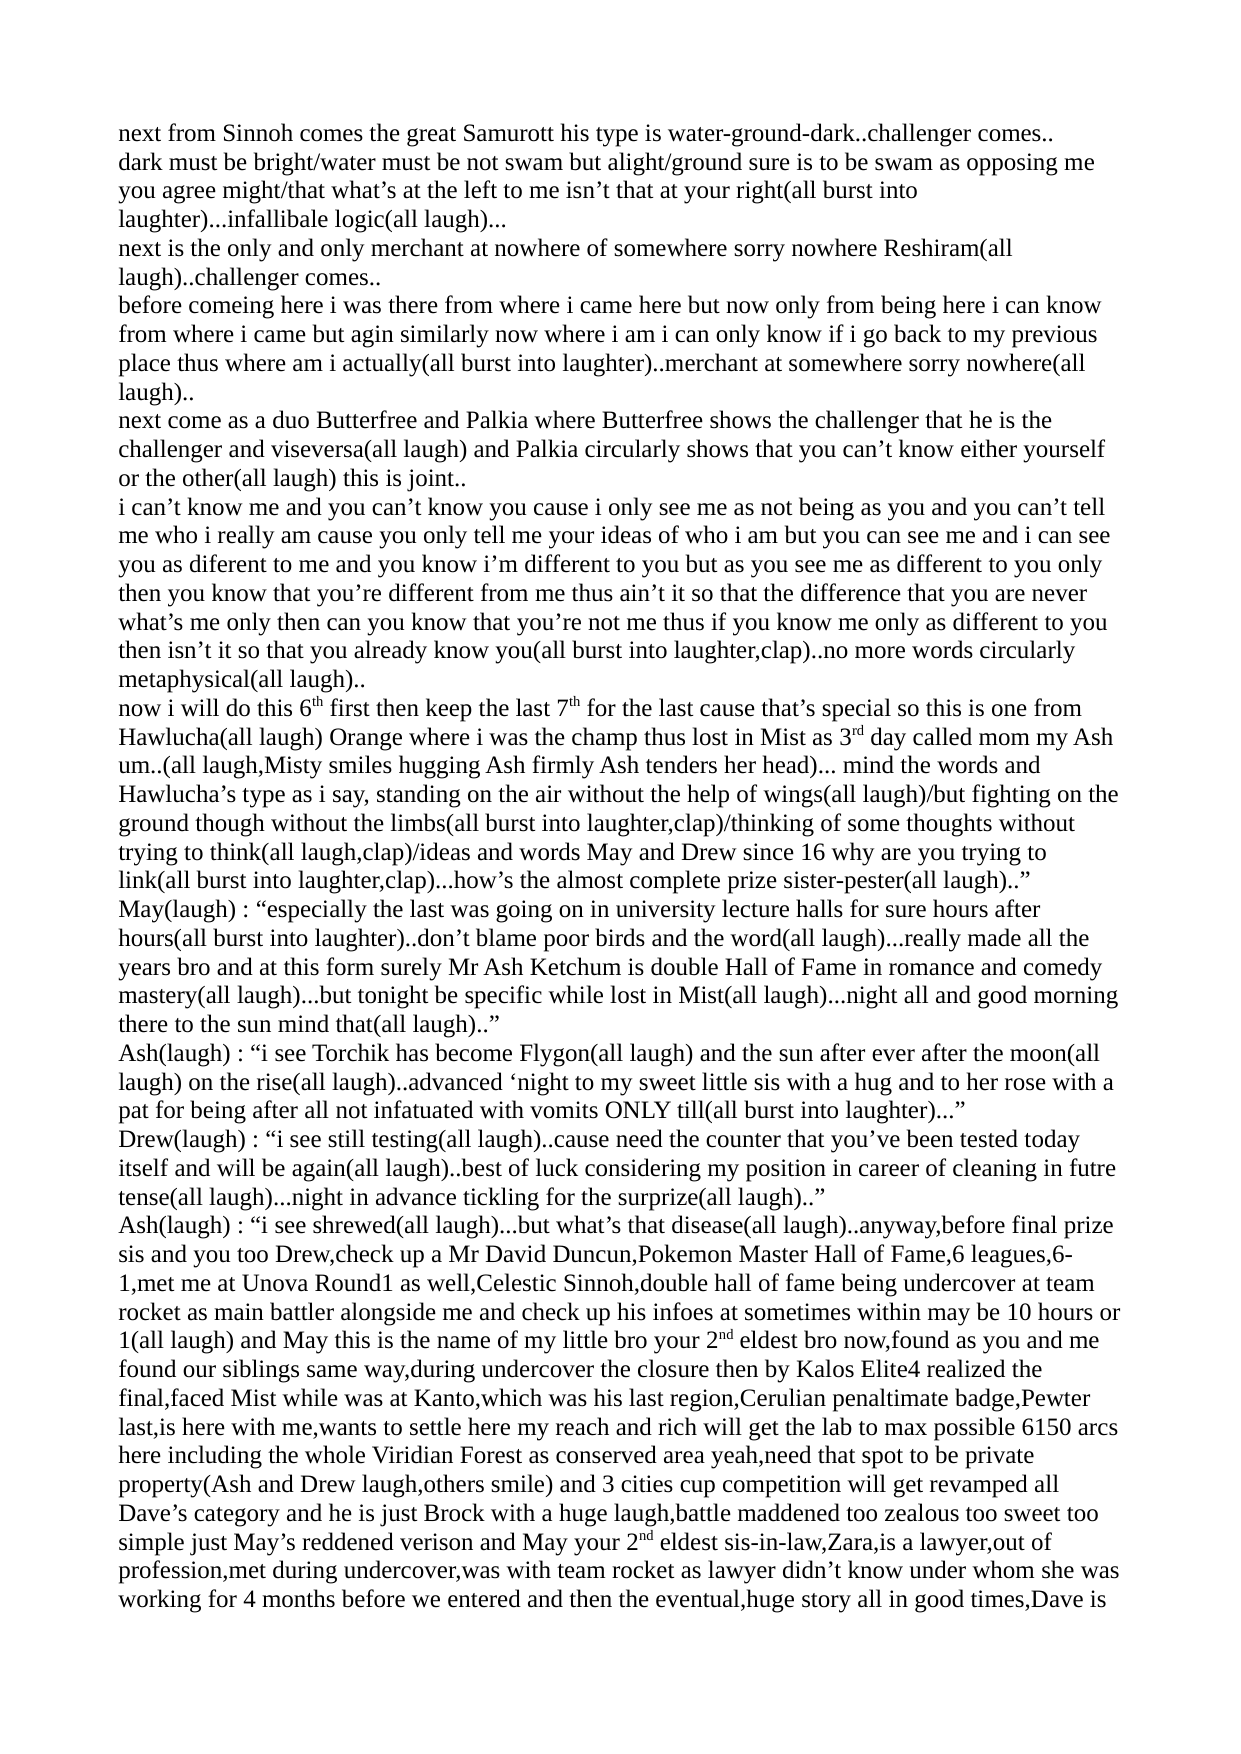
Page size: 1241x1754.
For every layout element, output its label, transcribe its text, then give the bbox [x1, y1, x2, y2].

text next come as a duo Butterfree and Palkia where Butterfree shows the challenger that he is the challenger and viseversa(all laugh) and Palkia circularly shows that you can’t know either yourself or the other(all laugh) this is joint.. [118, 406, 1122, 492]
text i can’t know me and you can’t know you cause i only see me as not being as you and you can’t tell me who i really am cause you only tell me your ideas of who i am but you can see me and i can see you as diferent to me and you know i’m different to you but as you see me as different to you only then you know that you’re different from me thus ain’t it so that the difference that you are never what’s me only then can you know that you’re not me thus if you know me only as different to you then isn’t it so that you already know you(all burst into laughter,clap)..no more words circularly metaphysical(all laugh).. [118, 492, 1122, 693]
text Ash(laugh) : “i see Torchik has become Flygon(all laugh) and the sun after ever after the moon(all laugh) on the rise(all laugh)..advanced ‘night to my sweet little sis with a hug and to her rose with a pat for being after all not infatuated with vomits ONLY till(all burst into laughter)...” [118, 1038, 1122, 1124]
text now i will do this 6th first then keep the last 7th for the last cause that’s special so this is one from Hawlucha(all laugh) Orange where i was the champ thus lost in Mist as 3rd day called mom my Ash um..(all laugh,Misty smiles hugging Ash firmly Ash tenders her head)... mind the words and Hawlucha’s type as i say, standing on the air without the help of wings(all laugh)/but fighting on the ground though without the limbs(all burst into laughter,clap)/thinking of some thoughts without trying to think(all laugh,clap)/ideas and words May and Drew since 16 why are you trying to link(all burst into laughter,clap)...how’s the almost complete prize sister-pester(all laugh)..” [118, 693, 1122, 894]
text May(laugh) : “especially the last was going on in university lecture halls for sure hours after hours(all burst into laughter)..don’t blame poor birds and the word(all laugh)...really made all the years bro and at this form surely Mr Ash Ketchum is double Hall of Fame in romance and comedy mastery(all laugh)...but tonight be specific while lost in Mist(all laugh)...night all and good morning there to the sun mind that(all laugh)..” [118, 894, 1122, 1038]
text next is the only and only merchant at nowhere of somewhere sorry nowhere Reshiram(all laugh)..challenger comes.. [118, 233, 1122, 291]
text Ash(laugh) : “i see shrewed(all laugh)...but what’s that disease(all laugh)..anyway,before final prize sis and you too Drew,check up a Mr David Duncun,Pokemon Master Hall of Fame,6 leagues,6-1,met me at Unova Round1 as well,Celestic Sinnoh,double hall of fame being undercover at team rocket as main battler alongside me and check up his infoes at sometimes within may be 10 hours or 1(all laugh) and May this is the name of my little bro your 2nd eldest bro now,found as you and me found our siblings same way,during undercover the closure then by Kalos Elite4 realized the final,faced Mist while was at Kanto,which was his last region,Cerulian penaltimate badge,Pewter last,is here with me,wants to settle here my reach and rich will get the lab to max possible 6150 arcs here including the whole Viridian Forest as conserved area yeah,need that spot to be private property(Ash and Drew laugh,others smile) and 3 cities cup competition will get revamped all Dave’s category and he is just Brock with a huge laugh,battle maddened too zealous too sweet too simple just May’s reddened verison and May your 2nd eldest sis-in-law,Zara,is a lawyer,out of profession,met during undercover,was with team rocket as lawyer didn’t know under whom she was working for 4 months before we entered and then the eventual,huge story all in good times,Dave is [118, 1211, 1122, 1613]
text dark must be bright/water must be not swam but alight/ground sure is to be swam as opposing me you agree might/that what’s at the left to me isn’t that at your right(all burst into laughter)...infallibale logic(all laugh)... [118, 147, 1122, 233]
text Drew(laugh) : “i see still testing(all laugh)..cause need the counter that you’ve been tested today itself and will be again(all laugh)..best of luck considering my position in career of cleaning in futre tense(all laugh)...night in advance tickling for the surprize(all laugh)..” [118, 1124, 1122, 1211]
text before comeing here i was there from where i came here but now only from being here i can know from where i came but agin similarly now where i am i can only know if i go back to my previous place thus where am i actually(all burst into laughter)..merchant at somewhere sorry nowhere(all laugh).. [118, 291, 1122, 406]
text next from Sinnoh comes the great Samurott his type is water-ground-dark..challenger comes.. [118, 118, 1122, 147]
